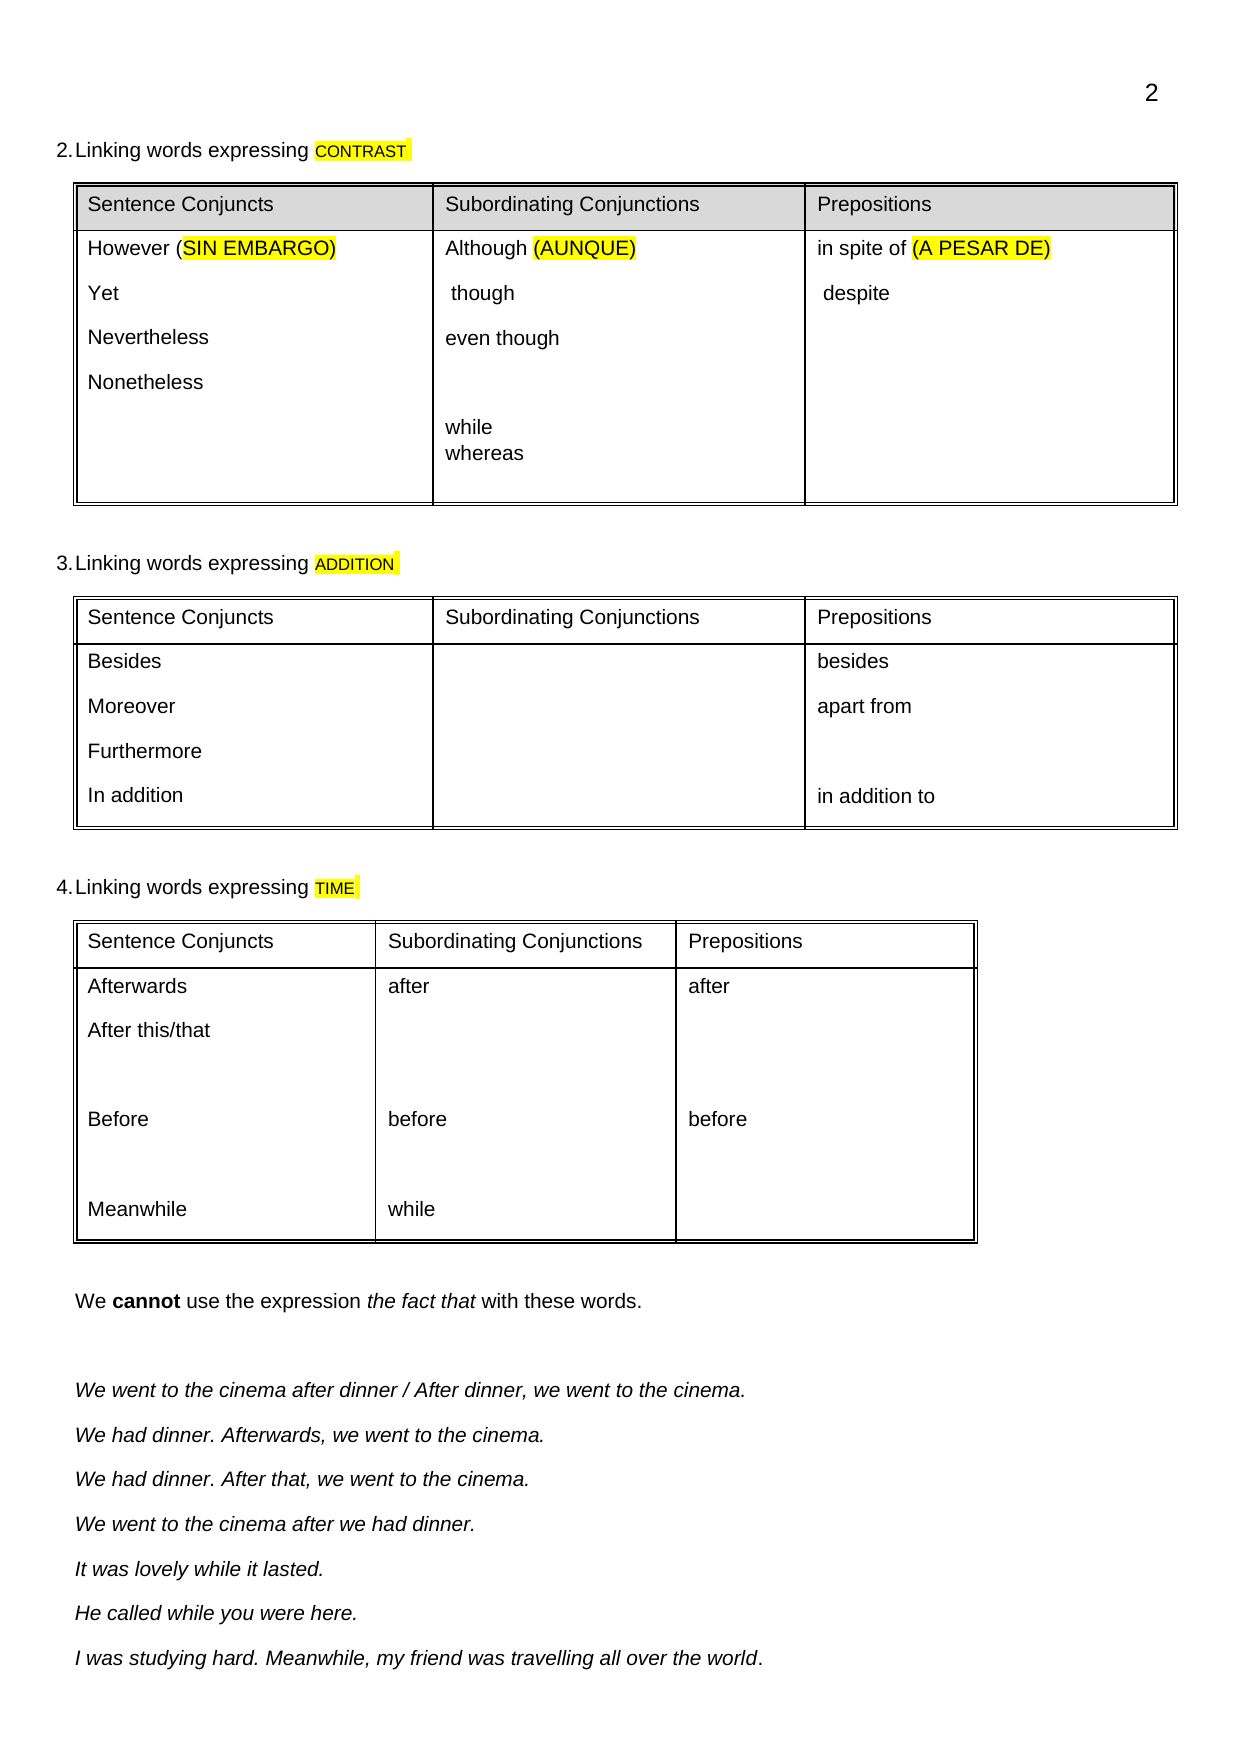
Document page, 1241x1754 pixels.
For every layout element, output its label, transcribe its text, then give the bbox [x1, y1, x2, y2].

list Linking words expressing CONTRAST [56, 137, 1165, 161]
list Linking words expressing TIME [56, 875, 1165, 899]
table_cell Besides Moreover Furthermore In addition [78, 645, 432, 826]
table_header Subordinating Conjunctions [434, 600, 804, 643]
text We went to the cinema after we had dinner. [74, 1512, 1165, 1536]
table_header Sentence Conjuncts [78, 924, 375, 967]
table_cell after before while [376, 969, 675, 1239]
table_header Subordinating Conjunctions [434, 187, 804, 230]
table_header Subordinating Conjunctions [376, 924, 675, 967]
text We went to the cinema after dinner / After dinner, we went to the cinema. [74, 1378, 1165, 1402]
text It was lovely while it lasted. [74, 1556, 1165, 1580]
table_header Sentence Conjuncts [78, 600, 432, 643]
text I was studying hard. Meanwhile, my friend was travelling all over the world. [74, 1646, 1165, 1669]
text We had dinner. Afterwards, we went to the cinema. [74, 1423, 1165, 1447]
table_cell Although (AUNQUE) though even though while whereas [434, 231, 804, 501]
table_header Prepositions [677, 924, 973, 967]
text We had dinner. After that, we went to the cinema. [74, 1467, 1165, 1491]
table_header Prepositions [806, 600, 1173, 643]
text We cannot use the expression the fact that with these words. [75, 1288, 1165, 1312]
table_cell besides apart from in addition to [806, 645, 1173, 826]
table_cell in spite of (A PESAR DE) despite [806, 231, 1173, 501]
table_cell after before [677, 969, 973, 1239]
text He called while you were here. [74, 1601, 1165, 1625]
table_header Sentence Conjuncts [78, 187, 432, 230]
list Linking words expressing ADDITION [56, 551, 1165, 575]
table_cell [434, 645, 804, 826]
table_header Prepositions [806, 187, 1173, 230]
table_cell Afterwards After this/that Before Meanwhile [78, 969, 375, 1239]
table_cell However (SIN EMBARGO) Yet Nevertheless Nonetheless [78, 231, 432, 501]
